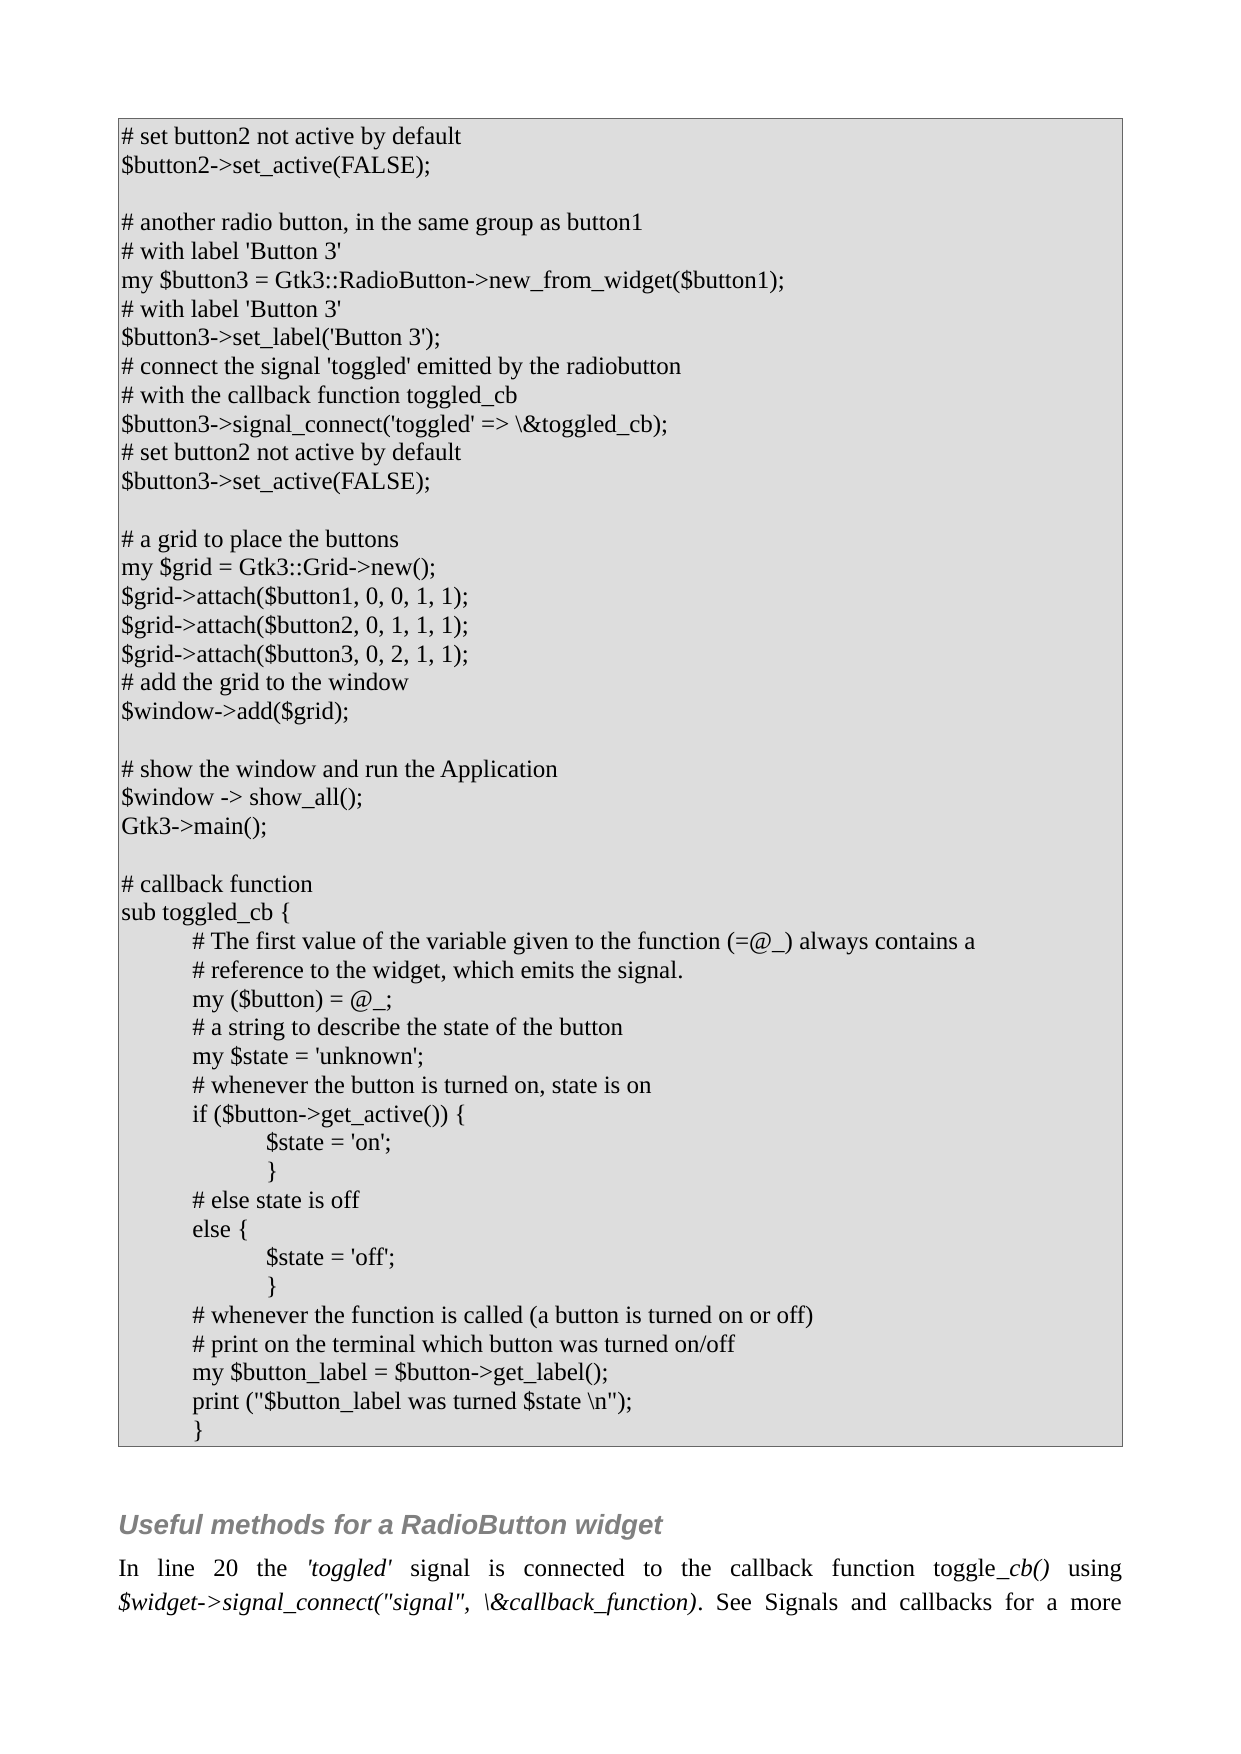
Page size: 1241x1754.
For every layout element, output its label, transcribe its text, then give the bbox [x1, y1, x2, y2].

text Gtk3->main(); [119, 808, 1122, 837]
text $grid->attach($button2, 0, 1, 1, 1); [119, 607, 1122, 636]
text my $state = 'unknown'; [119, 1038, 1122, 1067]
text } [119, 1412, 1122, 1446]
text $state = 'on'; [119, 1124, 1122, 1153]
text # reference to the widget, which emits the signal. [119, 952, 1122, 981]
text sub toggled_cb { [119, 894, 1122, 923]
text # with label 'Button 3' [119, 233, 1122, 262]
text $window->add($grid); [119, 693, 1122, 722]
text # set button2 not active by default [119, 434, 1122, 463]
text $button3->set_label('Button 3'); [119, 319, 1122, 348]
text } [119, 1153, 1122, 1182]
text # connect the signal 'toggled' emitted by the radiobutton [119, 348, 1122, 377]
text # print on the terminal which button was turned on/off [119, 1326, 1122, 1354]
text # with the callback function toggled_cb [119, 377, 1122, 406]
text $state = 'off'; [119, 1239, 1122, 1268]
text # add the grid to the window [119, 664, 1122, 693]
text $grid->attach($button3, 0, 2, 1, 1); [119, 636, 1122, 664]
text my ($button) = @_; [119, 981, 1122, 1009]
text print ("$button_label was turned $state \n"); [119, 1383, 1122, 1412]
text } [119, 1268, 1122, 1297]
text if ($button->get_active()) { [119, 1096, 1122, 1124]
text # another radio button, in the same group as button1 [119, 204, 1122, 233]
text # with label 'Button 3' [119, 291, 1122, 319]
text my $button_label = $button->get_label(); [119, 1354, 1122, 1383]
text $button3->set_active(FALSE); [119, 463, 1122, 492]
text else { [119, 1211, 1122, 1239]
text # else state is off [119, 1182, 1122, 1211]
subtitle Useful methods for a RadioButton widget [118, 1508, 1122, 1540]
text # callback function [119, 866, 1122, 894]
text my $grid = Gtk3::Grid->new(); [119, 549, 1122, 578]
text # The first value of the variable given to the function (=@_) always contains a [119, 923, 1122, 952]
text # set button2 not active by default [119, 119, 1122, 147]
text In line 20 the 'toggled' signal is connected to the callback function toggle_cb() using $widget->signal_connect("signal", \&callback_function). See Signals and callbacks for a more [118, 1553, 1122, 1616]
text # a grid to place the buttons [119, 521, 1122, 549]
text $button2->set_active(FALSE); [119, 147, 1122, 176]
text my $button3 = Gtk3::RadioButton->new_from_widget($button1); [119, 262, 1122, 291]
text # a string to describe the state of the button [119, 1009, 1122, 1038]
text $button3->signal_connect('toggled' => \&toggled_cb); [119, 406, 1122, 434]
text # whenever the button is turned on, state is on [119, 1067, 1122, 1096]
text # whenever the function is called (a button is turned on or off) [119, 1297, 1122, 1326]
text # show the window and run the Application [119, 751, 1122, 779]
text $grid->attach($button1, 0, 0, 1, 1); [119, 578, 1122, 607]
text $window -> show_all(); [119, 779, 1122, 808]
